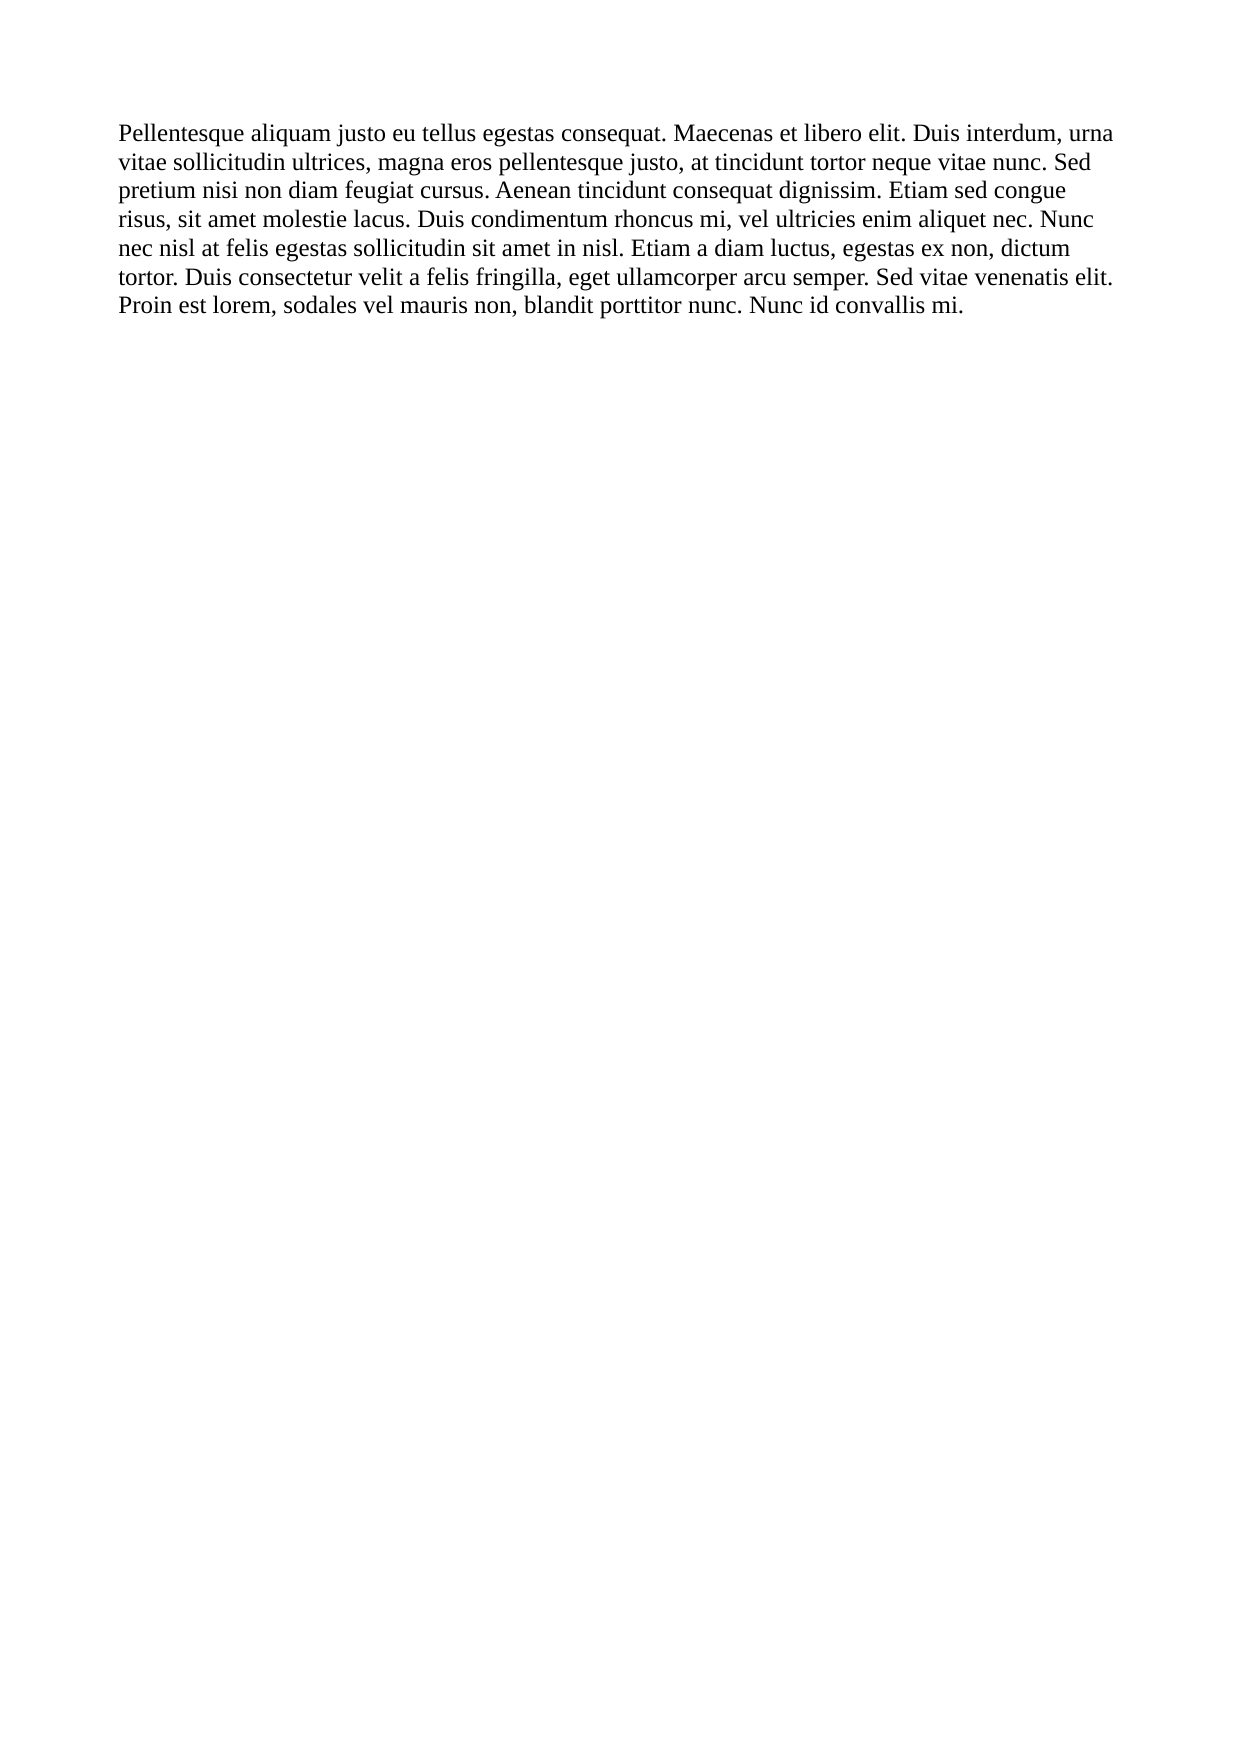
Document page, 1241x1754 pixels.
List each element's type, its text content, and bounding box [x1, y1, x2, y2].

text Pellentesque aliquam justo eu tellus egestas consequat. Maecenas et libero elit. Duis interdum, urna vitae sollicitudin ultrices, magna eros pellentesque justo, at tincidunt tortor neque vitae nunc. Sed pretium nisi non diam feugiat cursus. Aenean tincidunt consequat dignissim. Etiam sed congue risus, sit amet molestie lacus. Duis condimentum rhoncus mi, vel ultricies enim aliquet nec. Nunc nec nisl at felis egestas sollicitudin sit amet in nisl. Etiam a diam luctus, egestas ex non, dictum tortor. Duis consectetur velit a felis fringilla, eget ullamcorper arcu semper. Sed vitae venenatis elit. Proin est lorem, sodales vel mauris non, blandit porttitor nunc. Nunc id convallis mi. [118, 118, 1122, 319]
